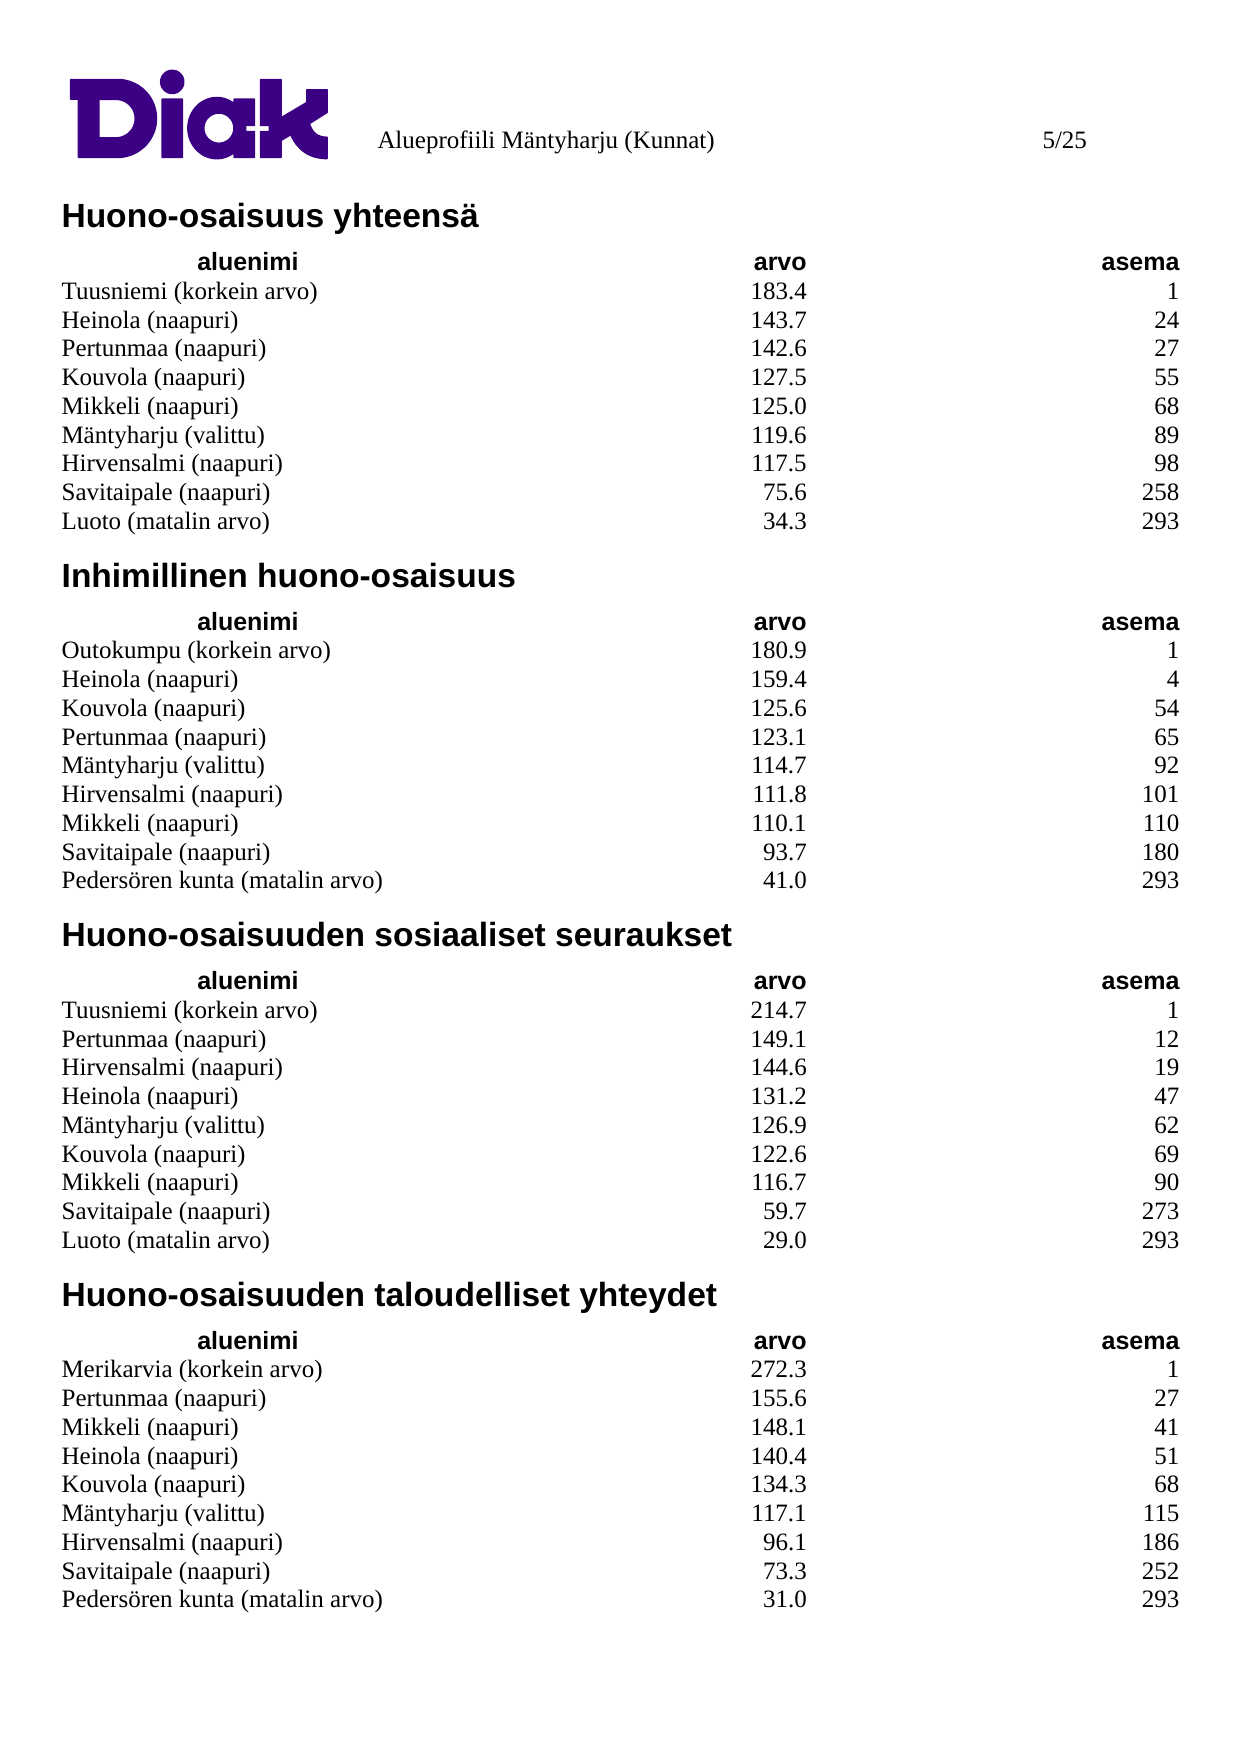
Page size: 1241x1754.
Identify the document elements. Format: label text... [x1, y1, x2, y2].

table_cell 252 [806, 1556, 1179, 1584]
table_cell 27 [806, 334, 1179, 362]
table_cell Mikkeli (naapuri) [61, 391, 434, 420]
table_cell 41 [806, 1412, 1179, 1441]
table_cell 117.1 [434, 1498, 806, 1527]
table_cell Savitaipale (naapuri) [61, 477, 434, 506]
table_cell 1 [806, 1355, 1179, 1383]
table_cell Kouvola (naapuri) [61, 1139, 434, 1167]
table_cell Pertunmaa (naapuri) [61, 1383, 434, 1412]
table_cell 69 [806, 1139, 1179, 1167]
table_cell 73.3 [434, 1556, 806, 1584]
table_cell 134.3 [434, 1470, 806, 1498]
subtitle Huono-osaisuuden taloudelliset yhteydet [61, 1274, 1179, 1313]
table_cell 148.1 [434, 1412, 806, 1441]
table_cell Pertunmaa (naapuri) [61, 722, 434, 751]
table_header aluenimi [61, 607, 434, 636]
table_cell 1 [806, 995, 1179, 1024]
table_cell 24 [806, 305, 1179, 333]
table_cell 62 [806, 1110, 1179, 1139]
table_cell 51 [806, 1441, 1179, 1469]
table_cell Mikkeli (naapuri) [61, 808, 434, 837]
table_cell Kouvola (naapuri) [61, 1470, 434, 1498]
table_cell 111.8 [434, 779, 806, 808]
table_header asema [806, 1326, 1179, 1354]
table_header arvo [434, 247, 806, 276]
table_cell Kouvola (naapuri) [61, 693, 434, 722]
table_cell 110.1 [434, 808, 806, 837]
table_cell 68 [806, 1470, 1179, 1498]
table_cell 65 [806, 722, 1179, 751]
table_cell Hirvensalmi (naapuri) [61, 1527, 434, 1556]
table_cell 126.9 [434, 1110, 806, 1139]
table_cell 54 [806, 693, 1179, 722]
table_cell 293 [806, 1225, 1179, 1254]
table_cell Savitaipale (naapuri) [61, 1556, 434, 1584]
table_cell 31.0 [434, 1585, 806, 1613]
table_cell Mäntyharju (valittu) [61, 1498, 434, 1527]
table_header aluenimi [61, 247, 434, 276]
table_cell Tuusniemi (korkein arvo) [61, 276, 434, 305]
table_cell Heinola (naapuri) [61, 1081, 434, 1110]
table_cell 12 [806, 1024, 1179, 1052]
table_cell 180 [806, 837, 1179, 866]
table_cell 293 [806, 1585, 1179, 1613]
table_cell Luoto (matalin arvo) [61, 1225, 434, 1254]
table_cell 110 [806, 808, 1179, 837]
subtitle Inhimillinen huono-osaisuus [61, 556, 1179, 594]
table_cell Outokumpu (korkein arvo) [61, 636, 434, 664]
table_cell 272.3 [434, 1355, 806, 1383]
table_cell 273 [806, 1196, 1179, 1225]
table_cell 214.7 [434, 995, 806, 1024]
table_cell 127.5 [434, 362, 806, 391]
table_cell Tuusniemi (korkein arvo) [61, 995, 434, 1024]
table_header asema [806, 607, 1179, 636]
table_cell Pertunmaa (naapuri) [61, 334, 434, 362]
table_cell Pedersören kunta (matalin arvo) [61, 1585, 434, 1613]
table_cell Pedersören kunta (matalin arvo) [61, 866, 434, 894]
table_cell 144.6 [434, 1053, 806, 1081]
table_cell Mikkeli (naapuri) [61, 1412, 434, 1441]
table_cell 117.5 [434, 449, 806, 477]
table_cell Hirvensalmi (naapuri) [61, 1053, 434, 1081]
table_header arvo [434, 966, 806, 995]
table_cell Mäntyharju (valittu) [61, 420, 434, 448]
table_cell 122.6 [434, 1139, 806, 1167]
table_cell Merikarvia (korkein arvo) [61, 1355, 434, 1383]
table_cell 101 [806, 779, 1179, 808]
table_cell 116.7 [434, 1168, 806, 1196]
table_cell 92 [806, 751, 1179, 779]
table_cell 19 [806, 1053, 1179, 1081]
table_cell Luoto (matalin arvo) [61, 506, 434, 535]
table_cell Savitaipale (naapuri) [61, 837, 434, 866]
table_cell 114.7 [434, 751, 806, 779]
table_cell 123.1 [434, 722, 806, 751]
subtitle Huono-osaisuus yhteensä [61, 196, 1179, 235]
table_cell Mäntyharju (valittu) [61, 751, 434, 779]
table_cell 27 [806, 1383, 1179, 1412]
table_cell Hirvensalmi (naapuri) [61, 449, 434, 477]
table_cell 142.6 [434, 334, 806, 362]
table_cell 59.7 [434, 1196, 806, 1225]
table_cell 125.0 [434, 391, 806, 420]
table_header aluenimi [61, 966, 434, 995]
table_cell 41.0 [434, 866, 806, 894]
table_cell 4 [806, 664, 1179, 693]
table_cell 90 [806, 1168, 1179, 1196]
table_cell 149.1 [434, 1024, 806, 1052]
table_cell 119.6 [434, 420, 806, 448]
table_header arvo [434, 1326, 806, 1354]
table_header asema [806, 247, 1179, 276]
table_cell 1 [806, 276, 1179, 305]
table_cell 96.1 [434, 1527, 806, 1556]
table_cell Hirvensalmi (naapuri) [61, 779, 434, 808]
table_header arvo [434, 607, 806, 636]
table_cell Heinola (naapuri) [61, 664, 434, 693]
table_cell 159.4 [434, 664, 806, 693]
table_cell 98 [806, 449, 1179, 477]
table_cell 125.6 [434, 693, 806, 722]
table_cell 115 [806, 1498, 1179, 1527]
subtitle Huono-osaisuuden sosiaaliset seuraukset [61, 915, 1179, 954]
table_cell 155.6 [434, 1383, 806, 1412]
table_cell 180.9 [434, 636, 806, 664]
table_cell Pertunmaa (naapuri) [61, 1024, 434, 1052]
table_cell 34.3 [434, 506, 806, 535]
table_cell 75.6 [434, 477, 806, 506]
table_cell 55 [806, 362, 1179, 391]
table_cell 258 [806, 477, 1179, 506]
table_cell 293 [806, 506, 1179, 535]
table_cell 1 [806, 636, 1179, 664]
table_cell Mäntyharju (valittu) [61, 1110, 434, 1139]
table_cell Savitaipale (naapuri) [61, 1196, 434, 1225]
table_cell 293 [806, 866, 1179, 894]
table_cell 186 [806, 1527, 1179, 1556]
table_cell 183.4 [434, 276, 806, 305]
table_cell 131.2 [434, 1081, 806, 1110]
table_cell 89 [806, 420, 1179, 448]
table_cell Mikkeli (naapuri) [61, 1168, 434, 1196]
table_header asema [806, 966, 1179, 995]
table_cell 47 [806, 1081, 1179, 1110]
table_cell 68 [806, 391, 1179, 420]
table_cell 29.0 [434, 1225, 806, 1254]
table_cell Heinola (naapuri) [61, 305, 434, 333]
table_cell Heinola (naapuri) [61, 1441, 434, 1469]
table_cell 143.7 [434, 305, 806, 333]
table_cell 93.7 [434, 837, 806, 866]
table_cell 140.4 [434, 1441, 806, 1469]
table_header aluenimi [61, 1326, 434, 1354]
table_cell Kouvola (naapuri) [61, 362, 434, 391]
